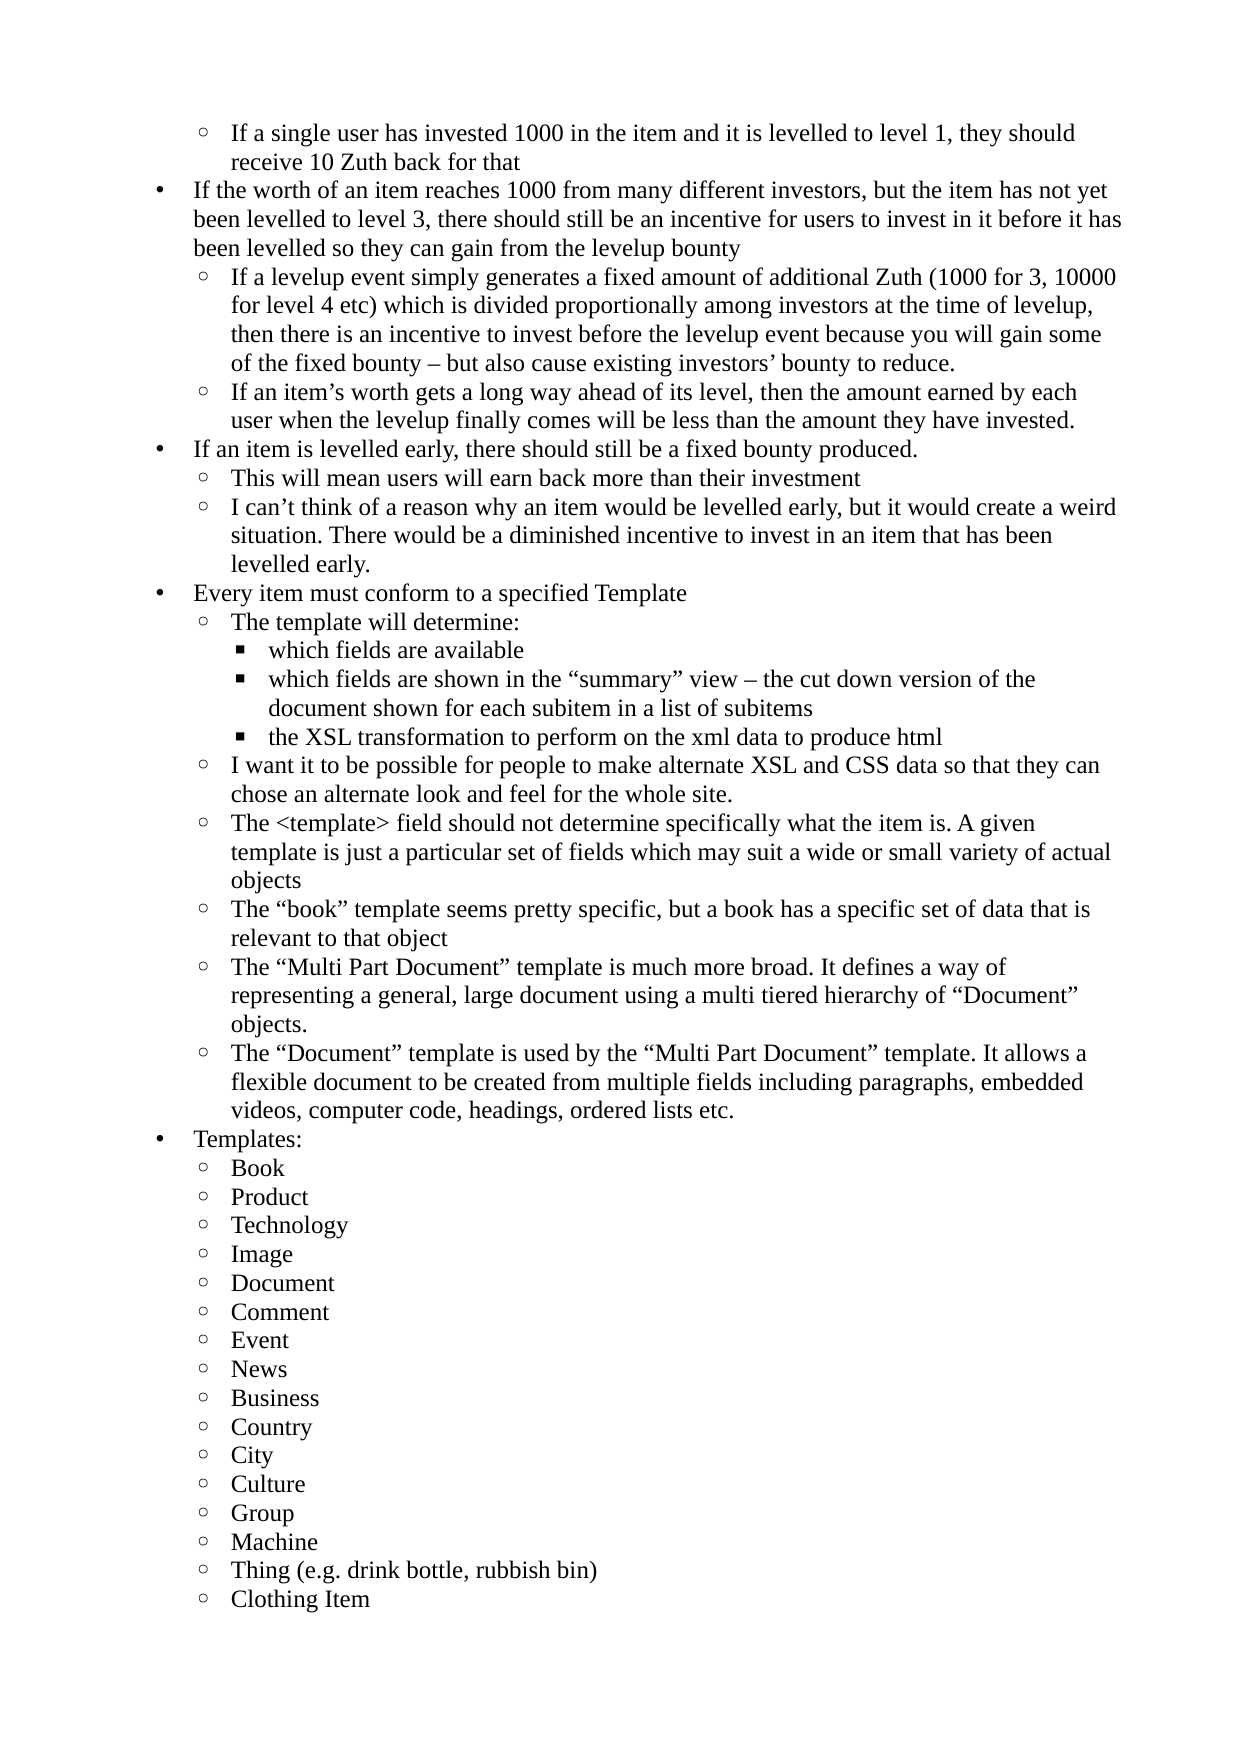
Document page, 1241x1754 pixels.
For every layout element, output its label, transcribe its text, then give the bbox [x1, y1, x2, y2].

list If an item is levelled early, there should still be a fixed bounty produced. [156, 434, 1122, 463]
list Document [193, 1268, 1122, 1297]
list which fields are available [231, 636, 1122, 664]
list I want it to be possible for people to make alternate XSL and CSS data so that they can chose an alternate look and feel for the whole site. [193, 751, 1122, 808]
list If an item’s worth gets a long way ahead of its level, then the amount earned by each user when the levelup finally comes will be less than the amount they have invested. [193, 377, 1122, 434]
list Clothing Item [193, 1584, 1122, 1613]
list If the worth of an item reaches 1000 from many different investors, but the item has not yet been levelled to level 3, there should still be an incentive for users to invest in it before it has been levelled so they can gain from the levelup bounty [156, 176, 1122, 262]
list This will mean users will earn back more than their investment [193, 463, 1122, 492]
list Thing (e.g. drink bottle, rubbish bin) [193, 1556, 1122, 1584]
list Comment [193, 1297, 1122, 1326]
list Image [193, 1239, 1122, 1268]
list I can’t think of a reason why an item would be levelled early, but it would create a weird situation. There would be a diminished incentive to invest in an item that has been levelled early. [193, 492, 1122, 578]
list Country [193, 1412, 1122, 1441]
list Culture [193, 1469, 1122, 1498]
list City [193, 1441, 1122, 1469]
list The template will determine: [193, 607, 1122, 636]
list The “Document” template is used by the “Multi Part Document” template. It allows a flexible document to be created from multiple fields including paragraphs, embedded videos, computer code, headings, ordered lists etc. [193, 1038, 1122, 1124]
list Machine [193, 1527, 1122, 1556]
list If a single user has invested 1000 in the item and it is levelled to level 1, they should receive 10 Zuth back for that [193, 118, 1122, 176]
list which fields are shown in the “summary” view – the cut down version of the document shown for each subitem in a list of subitems [231, 664, 1122, 722]
list Event [193, 1326, 1122, 1354]
list News [193, 1354, 1122, 1383]
list Every item must conform to a specified Template [156, 578, 1122, 607]
list The “Multi Part Document” template is much more broad. It defines a way of representing a general, large document using a multi tiered hierarchy of “Document” objects. [193, 952, 1122, 1038]
list the XSL transformation to perform on the xml data to produce html [231, 722, 1122, 751]
list Templates: [156, 1124, 1122, 1153]
list Group [193, 1498, 1122, 1527]
list The “book” template seems pretty specific, but a book has a specific set of data that is relevant to that object [193, 894, 1122, 952]
list Technology [193, 1211, 1122, 1239]
list Product [193, 1182, 1122, 1211]
list The <template> field should not determine specifically what the item is. A given template is just a particular set of fields which may suit a wide or small variety of actual objects [193, 808, 1122, 894]
list Business [193, 1383, 1122, 1412]
list Book [193, 1153, 1122, 1182]
list If a levelup event simply generates a fixed amount of additional Zuth (1000 for 3, 10000 for level 4 etc) which is divided proportionally among investors at the time of levelup, then there is an incentive to invest before the levelup event because you will gain some of the fixed bounty – but also cause existing investors’ bounty to reduce. [193, 262, 1122, 377]
